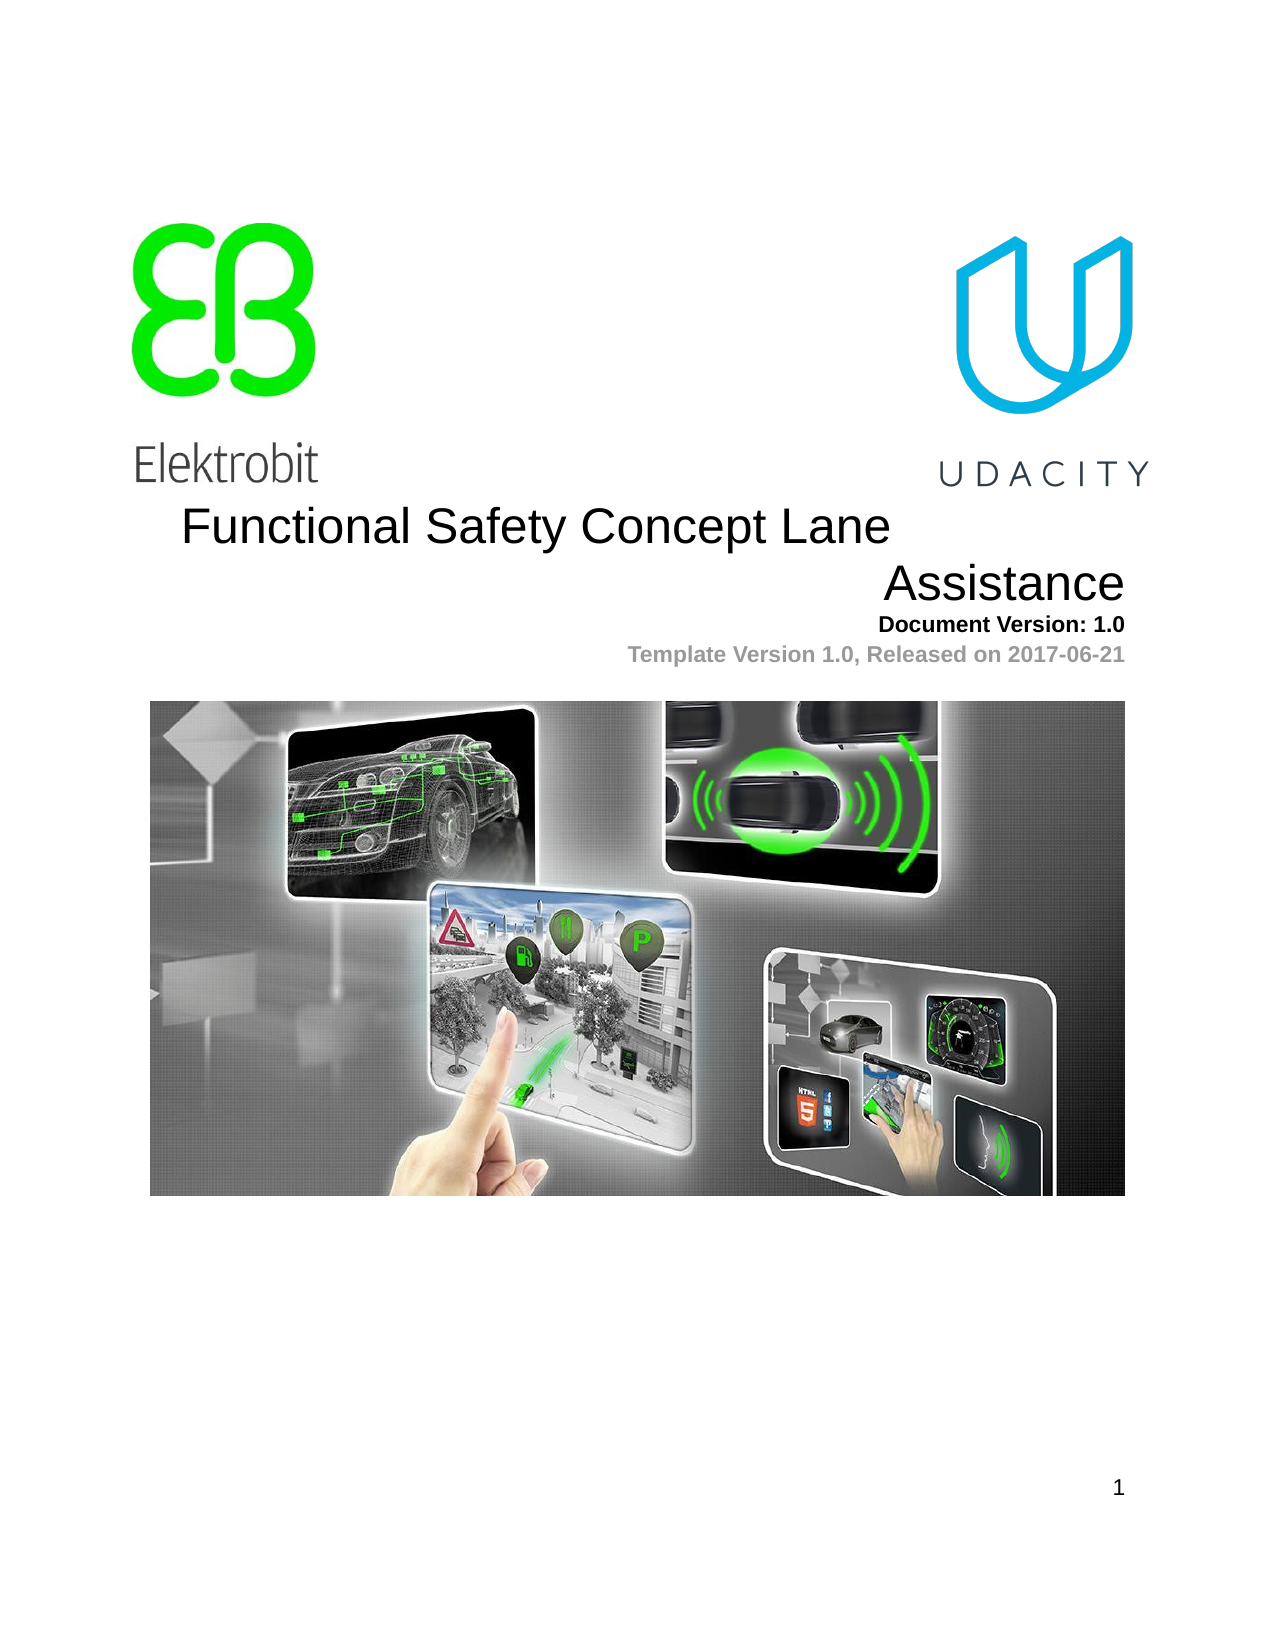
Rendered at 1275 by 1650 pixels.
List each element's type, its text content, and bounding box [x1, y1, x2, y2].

picture [150, 701, 1125, 1196]
picture [920, 205, 1143, 517]
text Document Version: 1.0 [150, 611, 1125, 638]
title Functional Safety Concept Lane Assistance [150, 496, 1125, 611]
text Template Version 1.0, Released on 2017-06-21 [150, 641, 1125, 668]
picture [131, 223, 319, 483]
